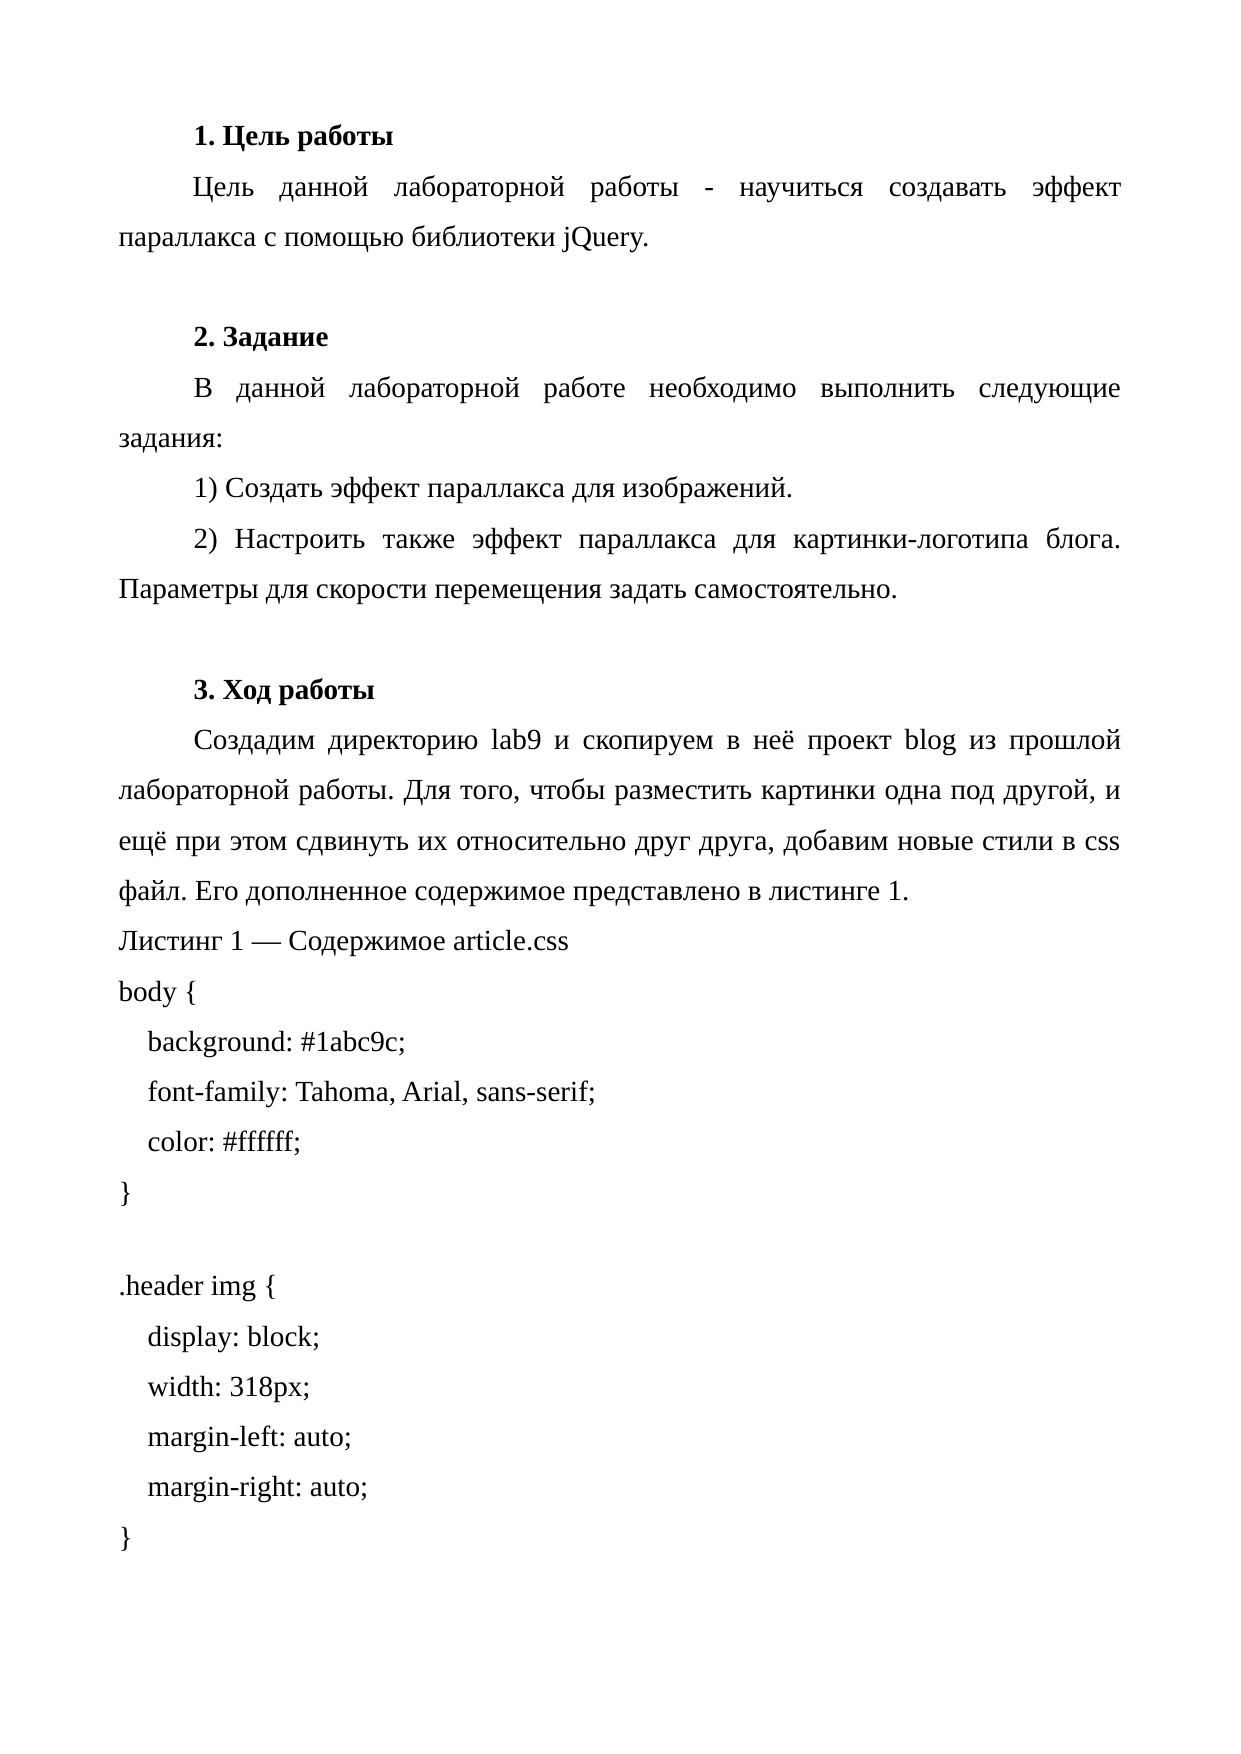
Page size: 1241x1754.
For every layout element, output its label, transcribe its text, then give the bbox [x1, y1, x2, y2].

text } [118, 1175, 1122, 1208]
text Листинг 1 — Содержимое article.css [118, 923, 1122, 957]
text 2) Настроить также эффект параллакса для картинки-логотипа блога. Параметры для скорости перемещения задать самостоятельно. [118, 521, 1122, 605]
text width: 318px; [118, 1369, 1122, 1402]
text 1) Создать эффект параллакса для изображений. [118, 471, 1122, 504]
text 3. Ход работы [118, 672, 1122, 705]
text 2. Задание [118, 319, 1122, 353]
text display: block; [118, 1319, 1122, 1352]
text body { [118, 974, 1122, 1007]
text margin-left: auto; [118, 1419, 1122, 1453]
text 1. Цель работы [118, 118, 1122, 152]
text В данной лабораторной работе необходимо выполнить следующие задания: [118, 370, 1122, 454]
text Цель данной лабораторной работы - научиться создавать эффект параллакса с помощью библиотеки jQuery. [118, 169, 1122, 252]
text background: #1abc9c; [118, 1024, 1122, 1057]
text Создадим директорию lab9 и скопируем в неё проект blog из прошлой лабораторной работы. Для того, чтобы разместить картинки одна под другой, и ещё при этом сдвинуть их относительно друг друга, добавим новые стили в css файл. Его дополненное содержимое представлено в листинге 1. [118, 722, 1122, 907]
text font-family: Tahoma, Arial, sans-serif; [118, 1074, 1122, 1108]
text color: #ffffff; [118, 1124, 1122, 1158]
text margin-right: auto; [118, 1469, 1122, 1503]
text .header img { [118, 1268, 1122, 1302]
text } [118, 1520, 1122, 1553]
